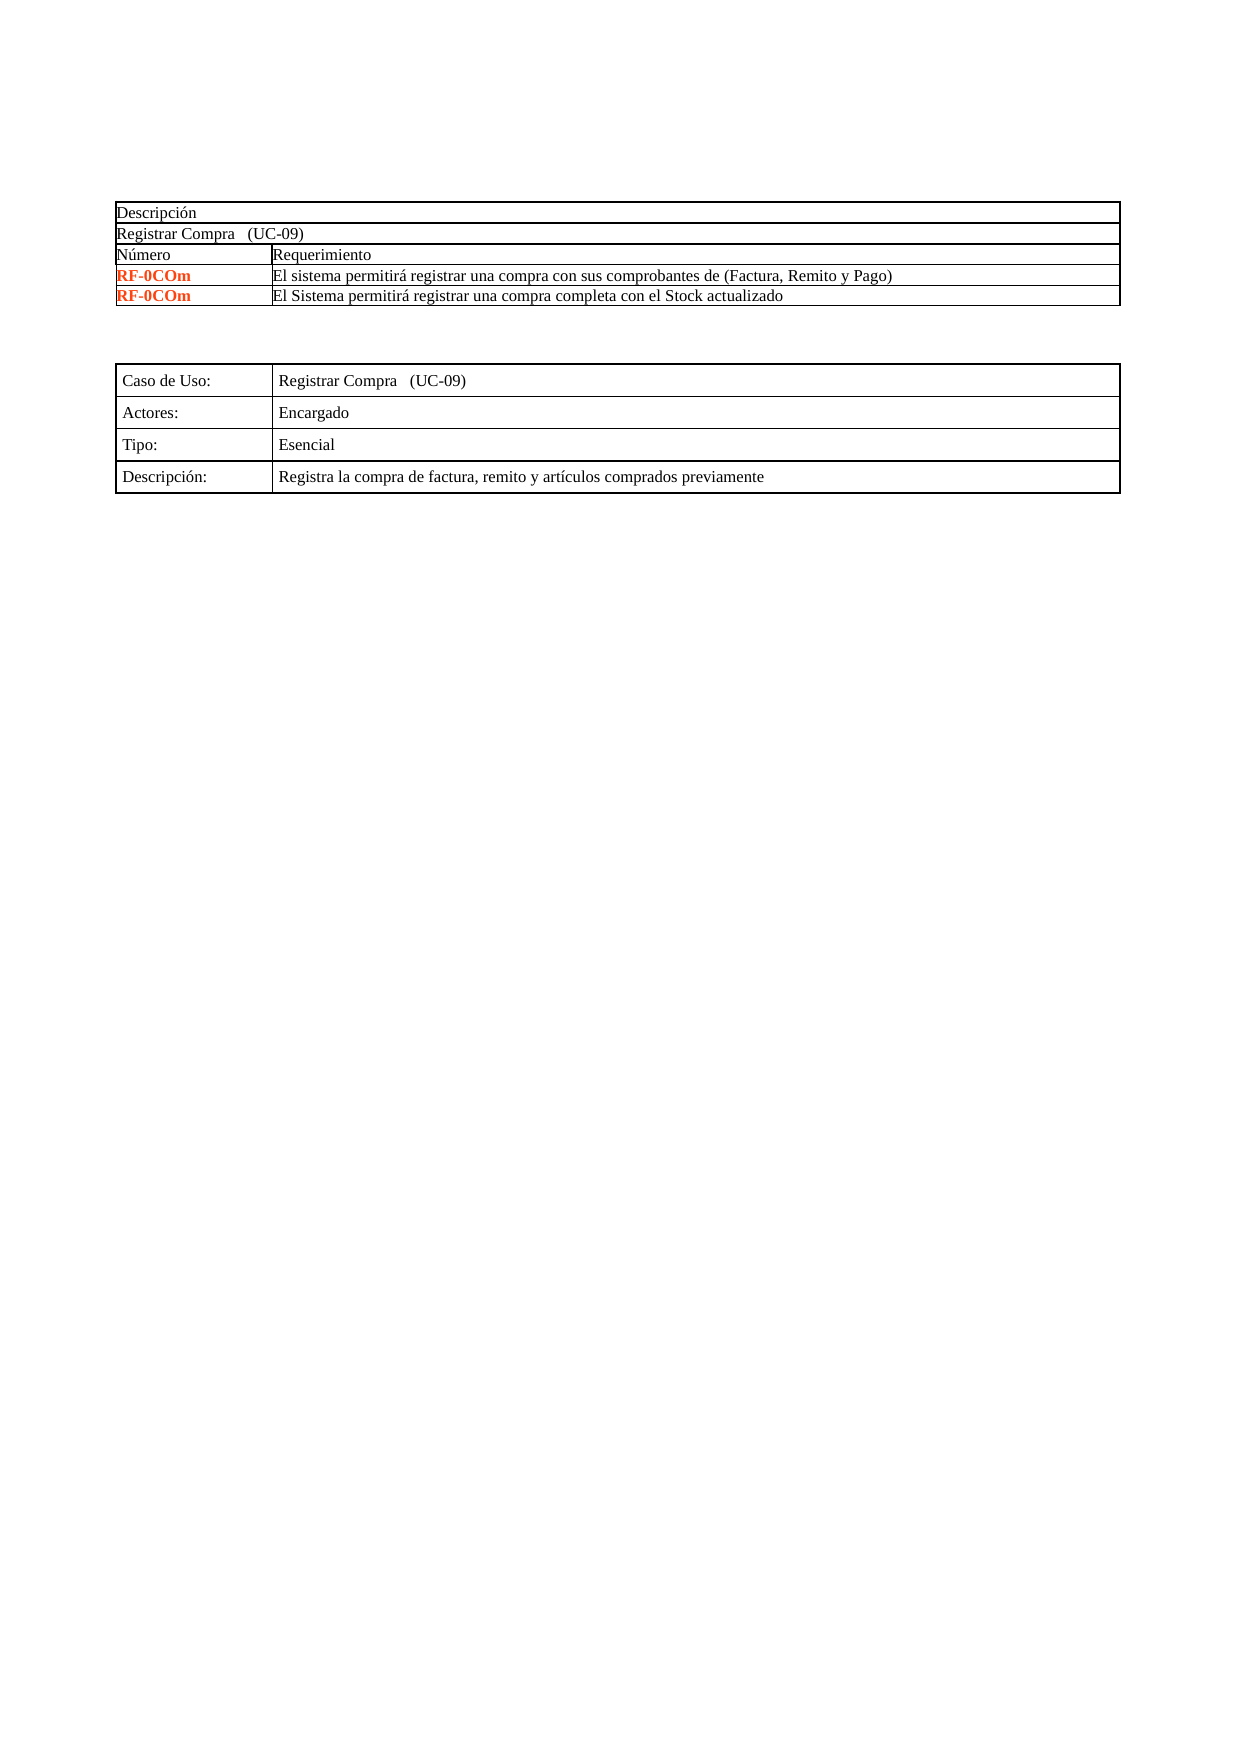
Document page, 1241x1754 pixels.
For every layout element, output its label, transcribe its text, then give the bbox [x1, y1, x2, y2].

table_header Caso de Uso: [117, 365, 272, 396]
table_cell Esencial [273, 429, 1119, 460]
table_cell Número [117, 245, 271, 264]
table_header Descripción [117, 203, 1119, 222]
table_header Registrar Compra (UC-09) [273, 365, 1119, 396]
table_cell Tipo: [117, 429, 272, 460]
table_cell Requerimiento [273, 245, 1119, 264]
table_cell Encargado [273, 397, 1119, 428]
table_cell RF-0COm [117, 286, 272, 305]
table_cell Actores: [117, 397, 272, 428]
table_cell Registra la compra de factura, remito y artículos comprados previamente [273, 462, 1119, 492]
table_cell RF-0COm [117, 265, 272, 284]
table_cell Descripción: [117, 462, 272, 492]
table_cell El Sistema permitirá registrar una compra completa con el Stock actualizado [273, 286, 1119, 305]
table_cell El sistema permitirá registrar una compra con sus comprobantes de (Factura, Remito y Pago) [273, 265, 1119, 284]
